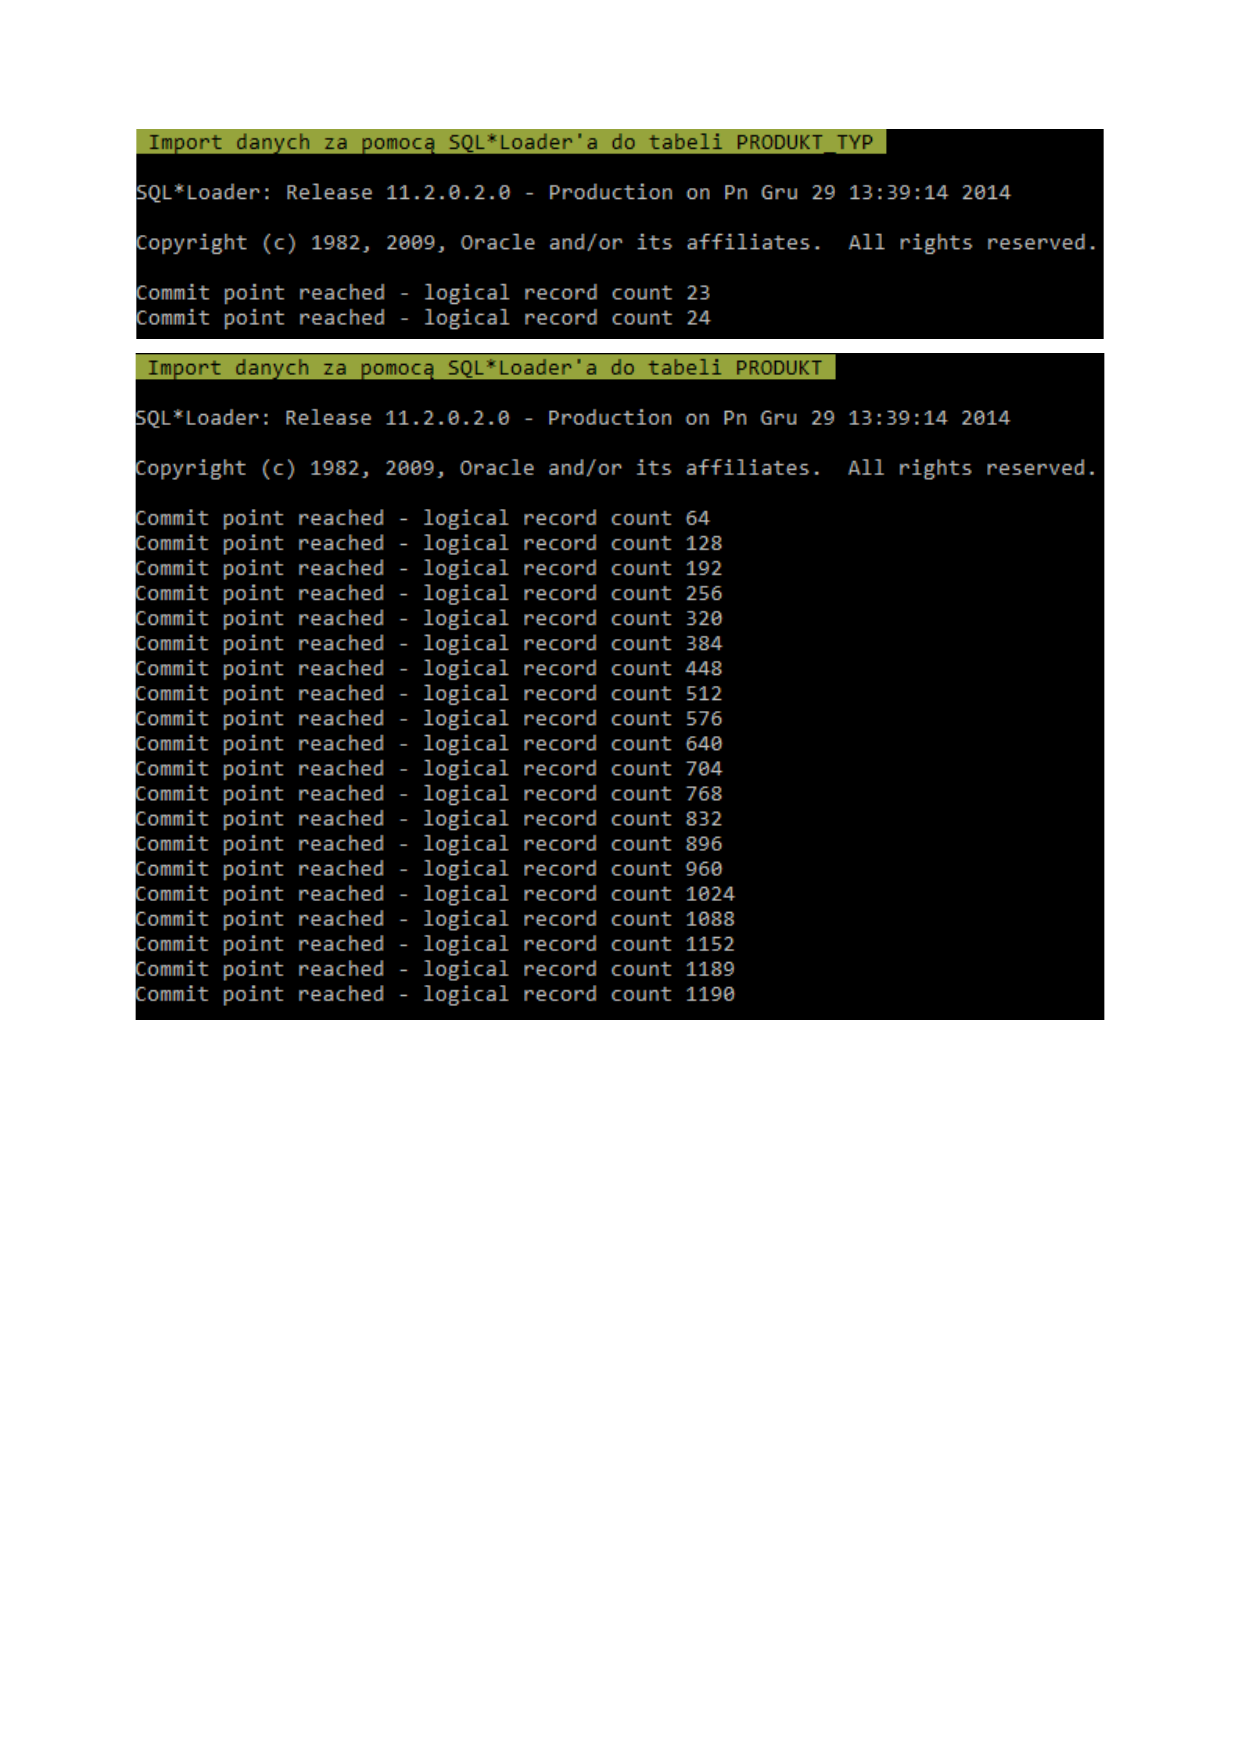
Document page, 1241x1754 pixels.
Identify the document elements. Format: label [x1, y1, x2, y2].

picture [136, 129, 1104, 339]
picture [135, 353, 1105, 1020]
